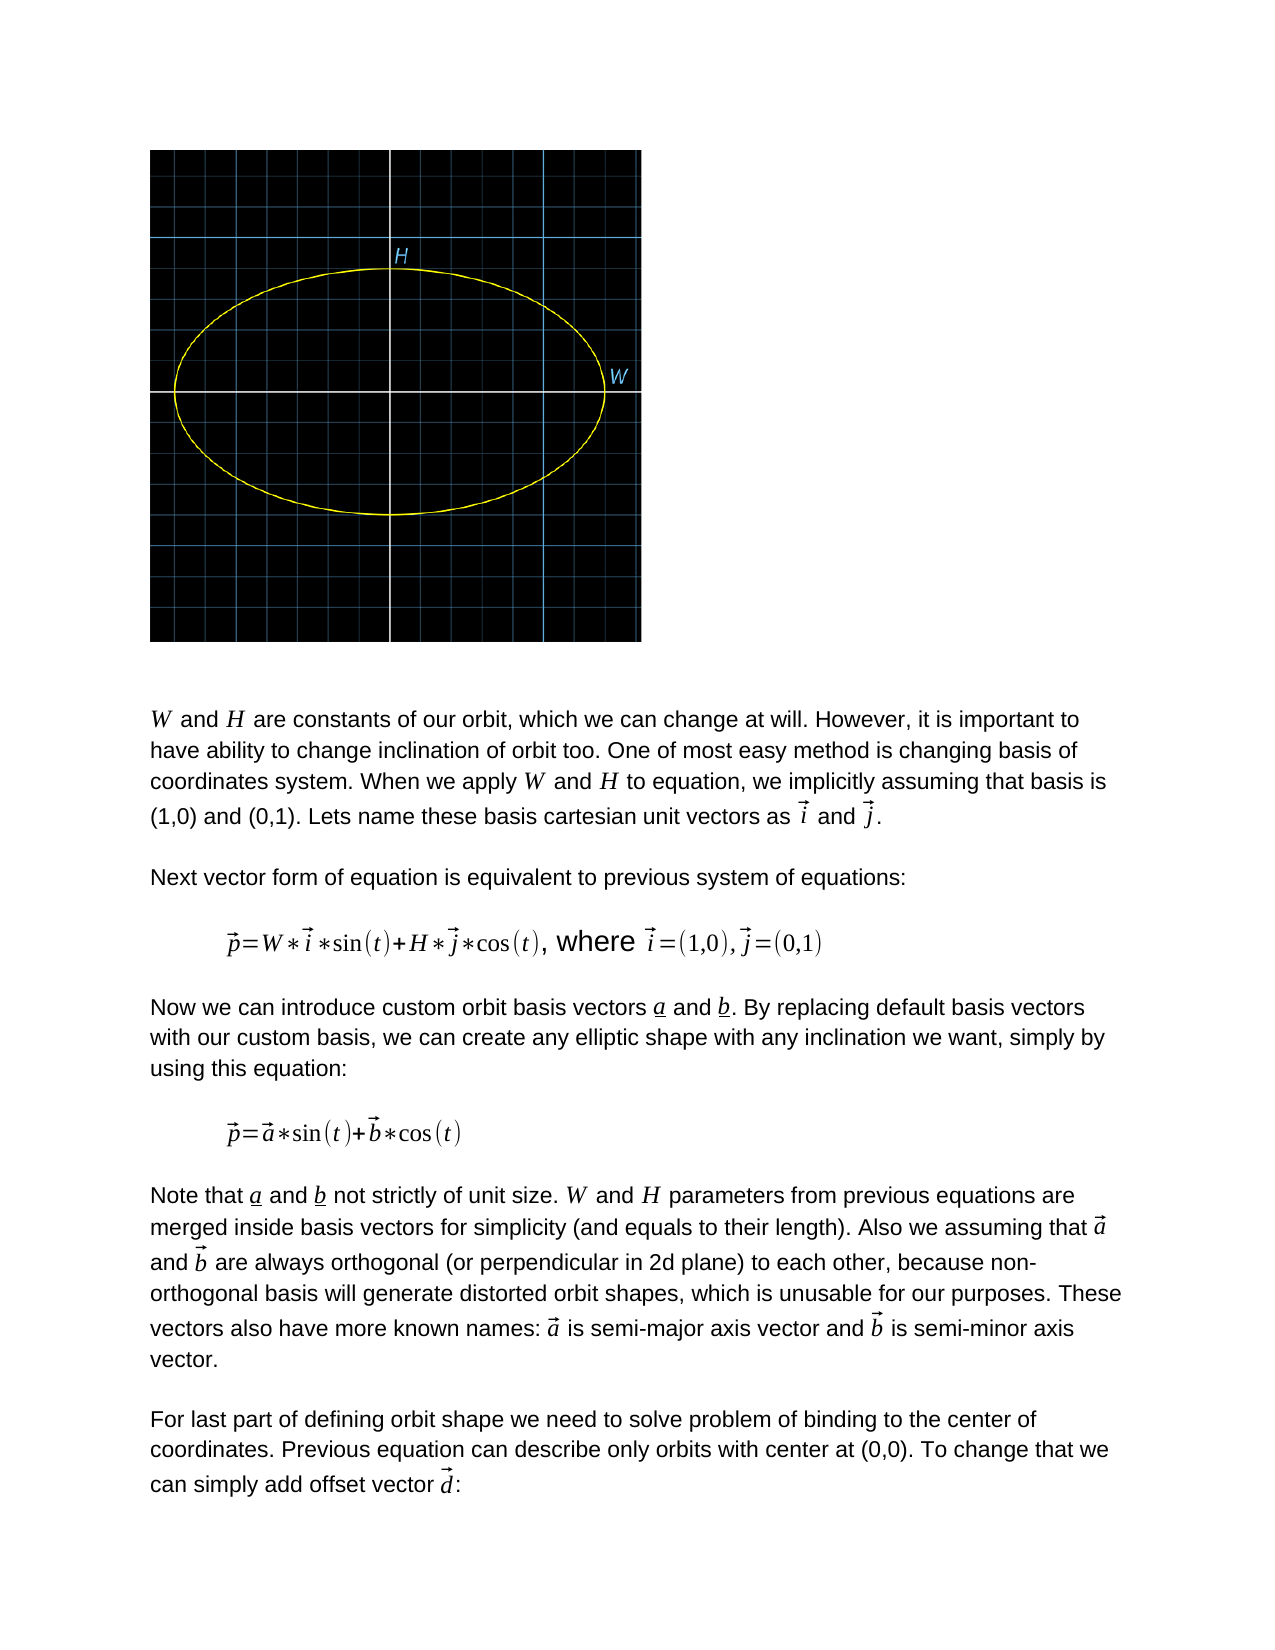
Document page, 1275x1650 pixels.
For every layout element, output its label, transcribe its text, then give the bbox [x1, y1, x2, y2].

text Now we can introduce custom orbit basis vectors and . By replacing default basis vectors with our custom basis, we can create any elliptic shape with any inclination we want, simply by using this equation: [150, 993, 1125, 1081]
text Next vector form of equation is equivalent to previous system of equations: [150, 863, 1125, 890]
text Note that and not strictly of unit size. and parameters from previous equations are merged inside basis vectors for simplicity (and equals to their length). Also we assuming that and are always orthogonal (or perpendicular in 2d plane) to each other, because non-orthogonal basis will generate distorted orbit shapes, which is unusable for our purposes. These vectors also have more known names: is semi-major axis vector and is semi-minor axis vector. [150, 1181, 1125, 1372]
text For last part of defining orbit shape we need to solve problem of binding to the center of coordinates. Previous equation can describe only orbits with center at (0,0). To change that we can simply add offset vector : [150, 1406, 1125, 1498]
picture [150, 150, 642, 642]
text , where [225, 924, 1125, 958]
text and are constants of our orbit, which we can change at will. However, it is important to have ability to change inclination of orbit too. One of most easy method is changing basis of coordinates system. When we apply and to equation, we implicitly assuming that basis is (1,0) and (0,1). Lets name these basis cartesian unit vectors as and . [150, 706, 1125, 829]
